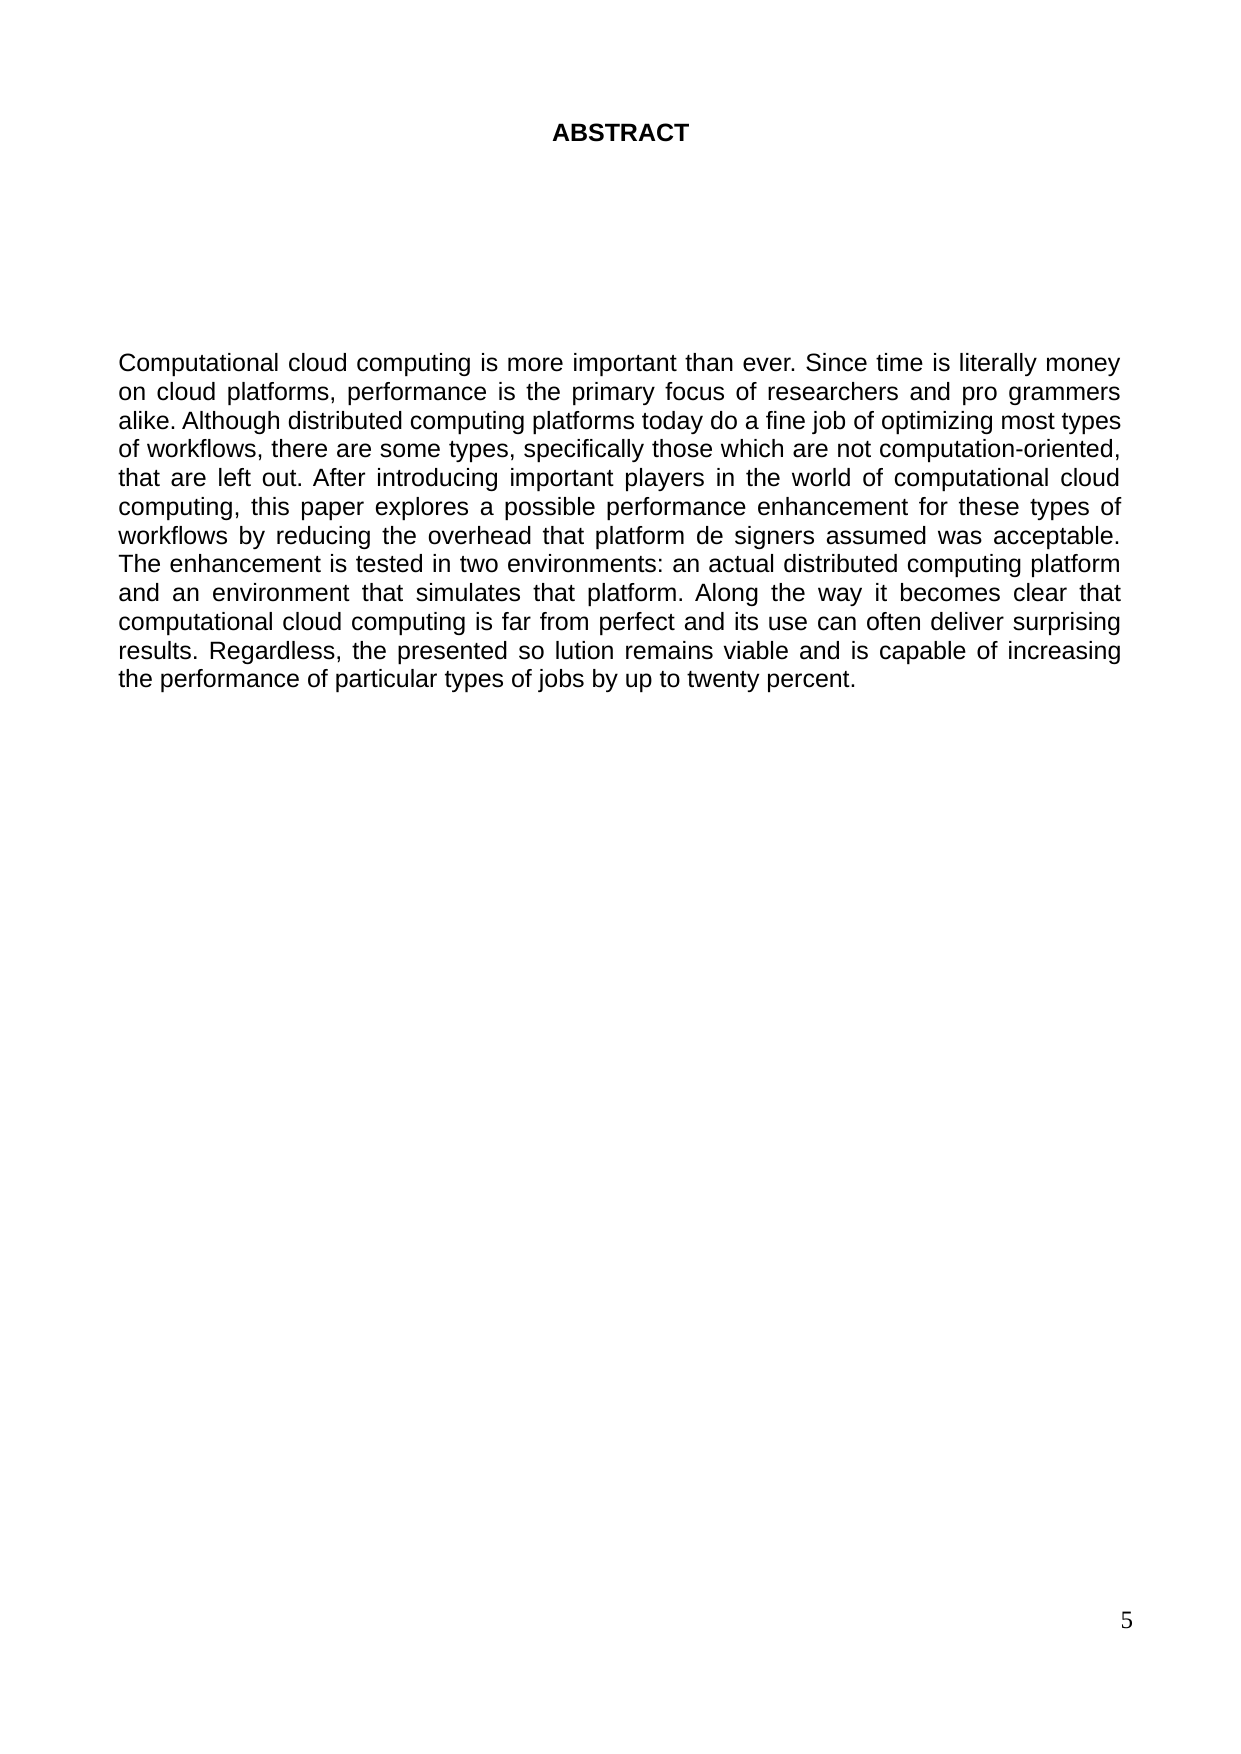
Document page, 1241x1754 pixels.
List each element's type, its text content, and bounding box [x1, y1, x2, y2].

text Computational cloud computing is more important than ever. Since time is literally money on cloud platforms, performance is the primary focus of researchers and pro grammers alike. Although distributed computing platforms today do a fine job of optimizing most types of workflows, there are some types, specifically those which are not computation-oriented, that are left out. After introducing important players in the world of computational cloud computing, this paper explores a possible performance enhancement for these types of workflows by reducing the overhead that platform de signers assumed was acceptable. The enhancement is tested in two environments: an actual distributed computing platform and an environment that simulates that platform. Along the way it becomes clear that computational cloud computing is far from perfect and its use can often deliver surprising results. Regardless, the presented so lution remains viable and is capable of increasing the performance of particular types of jobs by up to twenty percent. [118, 348, 1123, 693]
text ABSTRACT [118, 118, 1123, 147]
